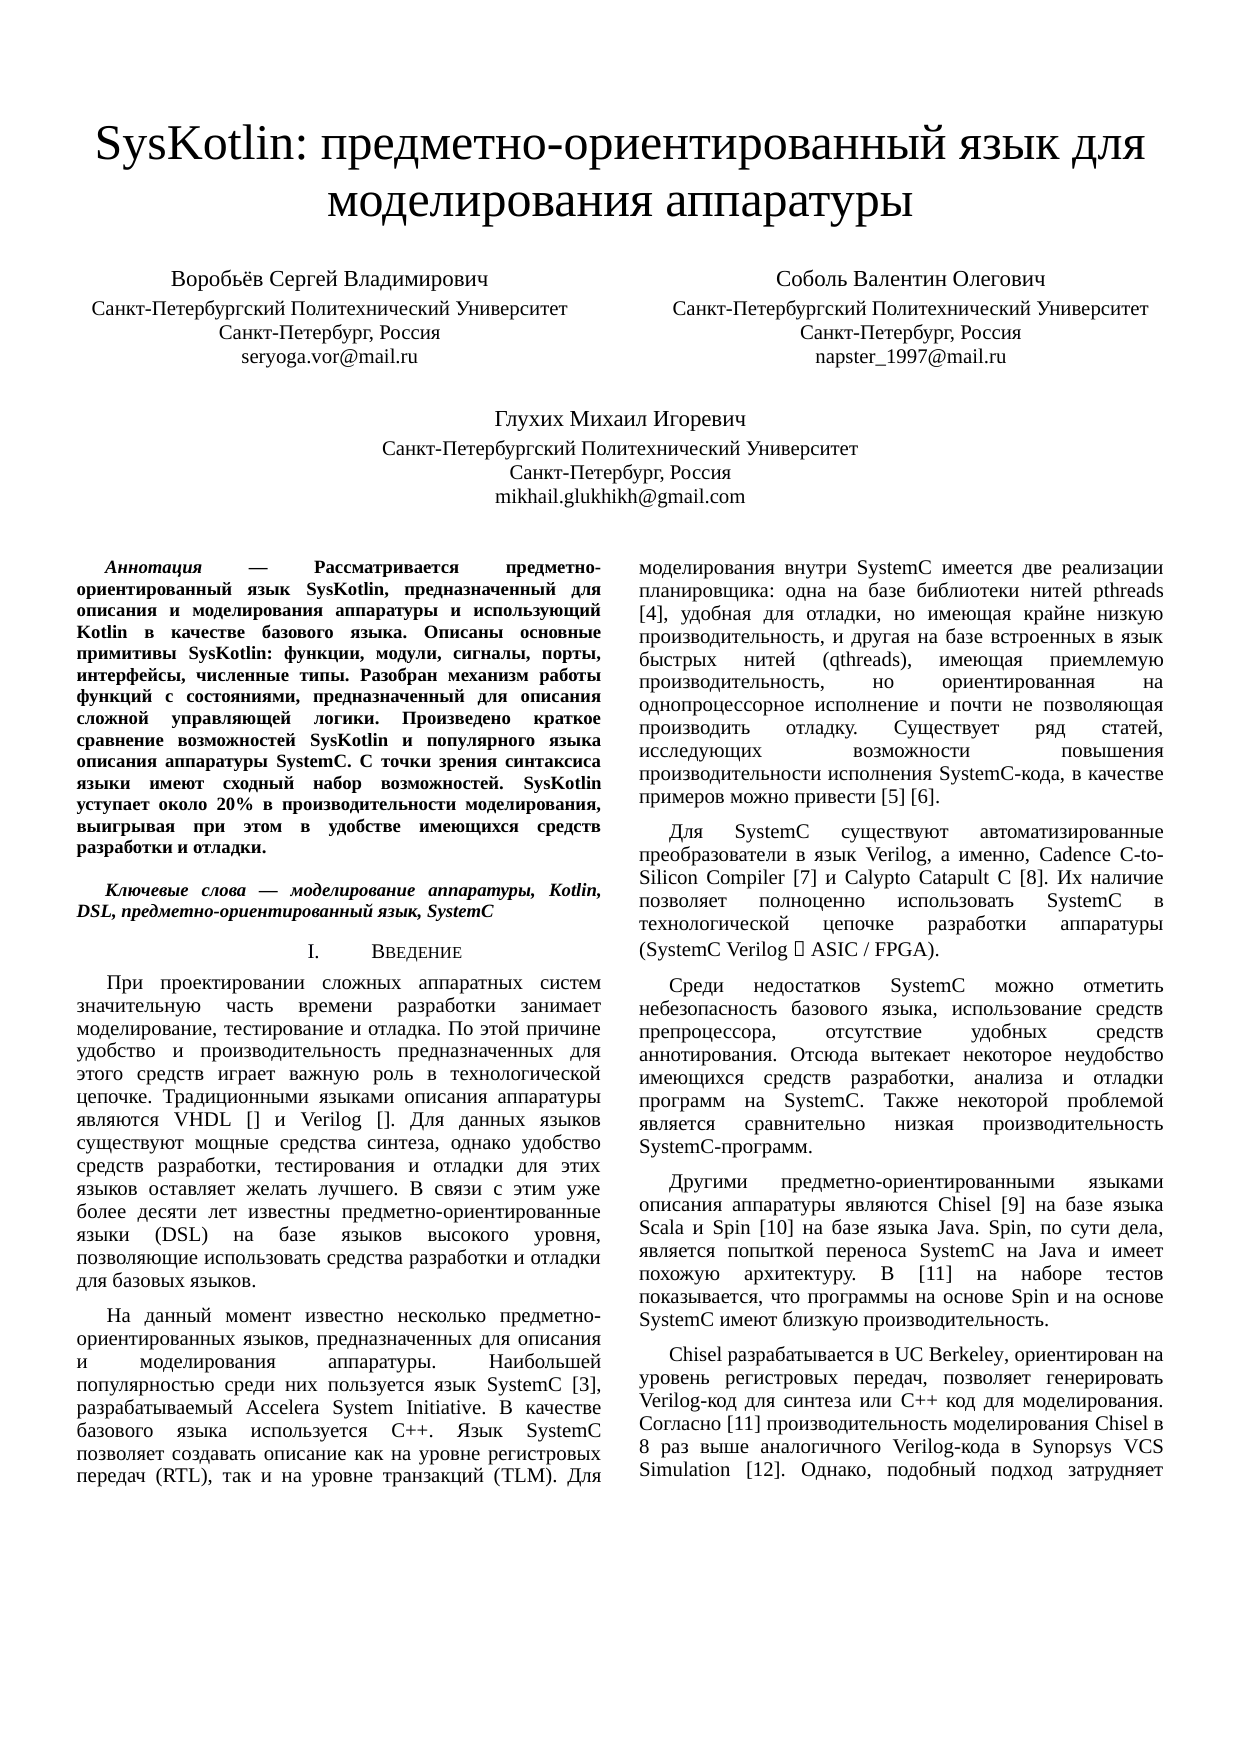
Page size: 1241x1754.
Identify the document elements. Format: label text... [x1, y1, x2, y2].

text Chisel разрабатывается в UC Berkeley, ориентирован на уровень регистровых передач, позволяет генерировать Verilog-код для синтеза или C++ код для моделирования. Согласно [11] производительность моделирования Chisel в 8 раз выше аналогичного Verilog-кода в Synopsys VCS Simulation [12]. Однако, подобный подход затрудняет [639, 1343, 1164, 1481]
text На данный момент известно несколько предметно-ориентированных языков, предназначенных для описания и моделирования аппаратуры. Наибольшей популярностью среди них пользуется язык SystemC [3], разрабатываемый Accelera System Initiative. В качестве базового языка используется C++. Язык SystemC позволяет создавать описание как на уровне регистровых передач (RTL), так и на уровне транзакций (TLM). Для [76, 1304, 601, 1487]
text Соболь Валентин Олегович [658, 265, 1164, 291]
text Ключевые слова — моделирование аппаратуры, Kotlin, DSL, предметно-ориентированный язык, SystemC [76, 879, 601, 922]
text Санкт-Петербург, Россия [658, 319, 1164, 344]
text Санкт-Петербургский Политехнический Университет [76, 436, 1164, 460]
text mikhail.glukhikh@gmail.com [76, 484, 1164, 508]
text моделирования внутри SystemC имеется две реализации планировщика: одна на базе библиотеки нитей pthreads [4], удобная для отладки, но имеющая крайне низкую производительность, и другая на базе встроенных в язык быстрых нитей (qthreads), имеющая приемлемую производительность, но ориентированная на однопроцессорное исполнение и почти не позволяющая производить отладку. Существует ряд статей, исследующих возможности повышения производительности исполнения SystemC-кода, в качестве примеров можно привести [5] [6]. [639, 556, 1164, 808]
subtitle Введение [151, 938, 601, 963]
text Санкт-Петербургский Политехнический Университет [76, 296, 583, 319]
text Глухих Михаил Игоревич [76, 405, 1164, 432]
text Для SystemC существуют автоматизированные преобразователи в язык Verilog, а именно, Cadence C-to-Silicon Compiler [7] и Calypto Catapult C [8]. Их наличие позволяет полноценно использовать SystemC в технологической цепочке разработки аппаратуры (SystemC Verilog  ASIC / FPGA). [639, 821, 1164, 962]
text Санкт-Петербургский Политехнический Университет [658, 296, 1164, 319]
text seryoga.vor@mail.ru [76, 344, 583, 368]
text Санкт-Петербург, Россия [76, 319, 583, 344]
text Санкт-Петербург, Россия [76, 460, 1164, 484]
text Среди недостатков SystemC можно отметить небезопасность базового языка, использование средств препроцессора, отсутствие удобных средств аннотирования. Отсюда вытекает некоторое неудобство имеющихся средств разработки, анализа и отладки программ на SystemC. Также некоторой проблемой является сравнительно низкая производительность SystemC-программ. [639, 974, 1164, 1158]
title SysKotlin: предметно-ориентированный язык для моделирования аппаратуры [76, 112, 1164, 227]
text Другими предметно-ориентированными языками описания аппаратуры являются Chisel [9] на базе языка Scala и Spin [10] на базе языка Java. Spin, по сути дела, является попыткой переноса SystemC на Java и имеет похожую архитектуру. В [11] на наборе тестов показывается, что программы на основе Spin и на основе SystemC имеют близкую производительность. [639, 1170, 1164, 1331]
text Воробьёв Сергей Владимирович [76, 265, 583, 291]
text napster_1997@mail.ru [658, 344, 1164, 368]
text При проектировании сложных аппаратных систем значительную часть времени разработки занимает моделирование, тестирование и отладка. По этой причине удобство и производительность предназначенных для этого средств играет важную роль в технологической цепочке. Традиционными языками описания аппаратуры являются VHDL [] и Verilog []. Для данных языков существуют мощные средства синтеза, однако удобство средств разработки, тестирования и отладки для этих языков оставляет желать лучшего. В связи с этим уже более десяти лет известны предметно-ориентированные языки (DSL) на базе языков высокого уровня, позволяющие использовать средства разработки и отладки для базовых языков. [76, 971, 601, 1292]
text Аннотация — Рассматривается предметно-ориентированный язык SysKotlin, предназначенный для описания и моделирования аппаратуры и использующий Kotlin в качестве базового языка. Описаны основные примитивы SysKotlin: функции, модули, сигналы, порты, интерфейсы, численные типы. Разобран механизм работы функций с состояниями, предназначенный для описания сложной управляющей логики. Произведено краткое сравнение возможностей SysKotlin и популярного языка описания аппаратуры SystemC. С точки зрения синтаксиса языки имеют сходный набор возможностей. SysKotlin уступает около 20% в производительности моделирования, выигрывая при этом в удобстве имеющихся средств разработки и отладки. [76, 556, 601, 858]
